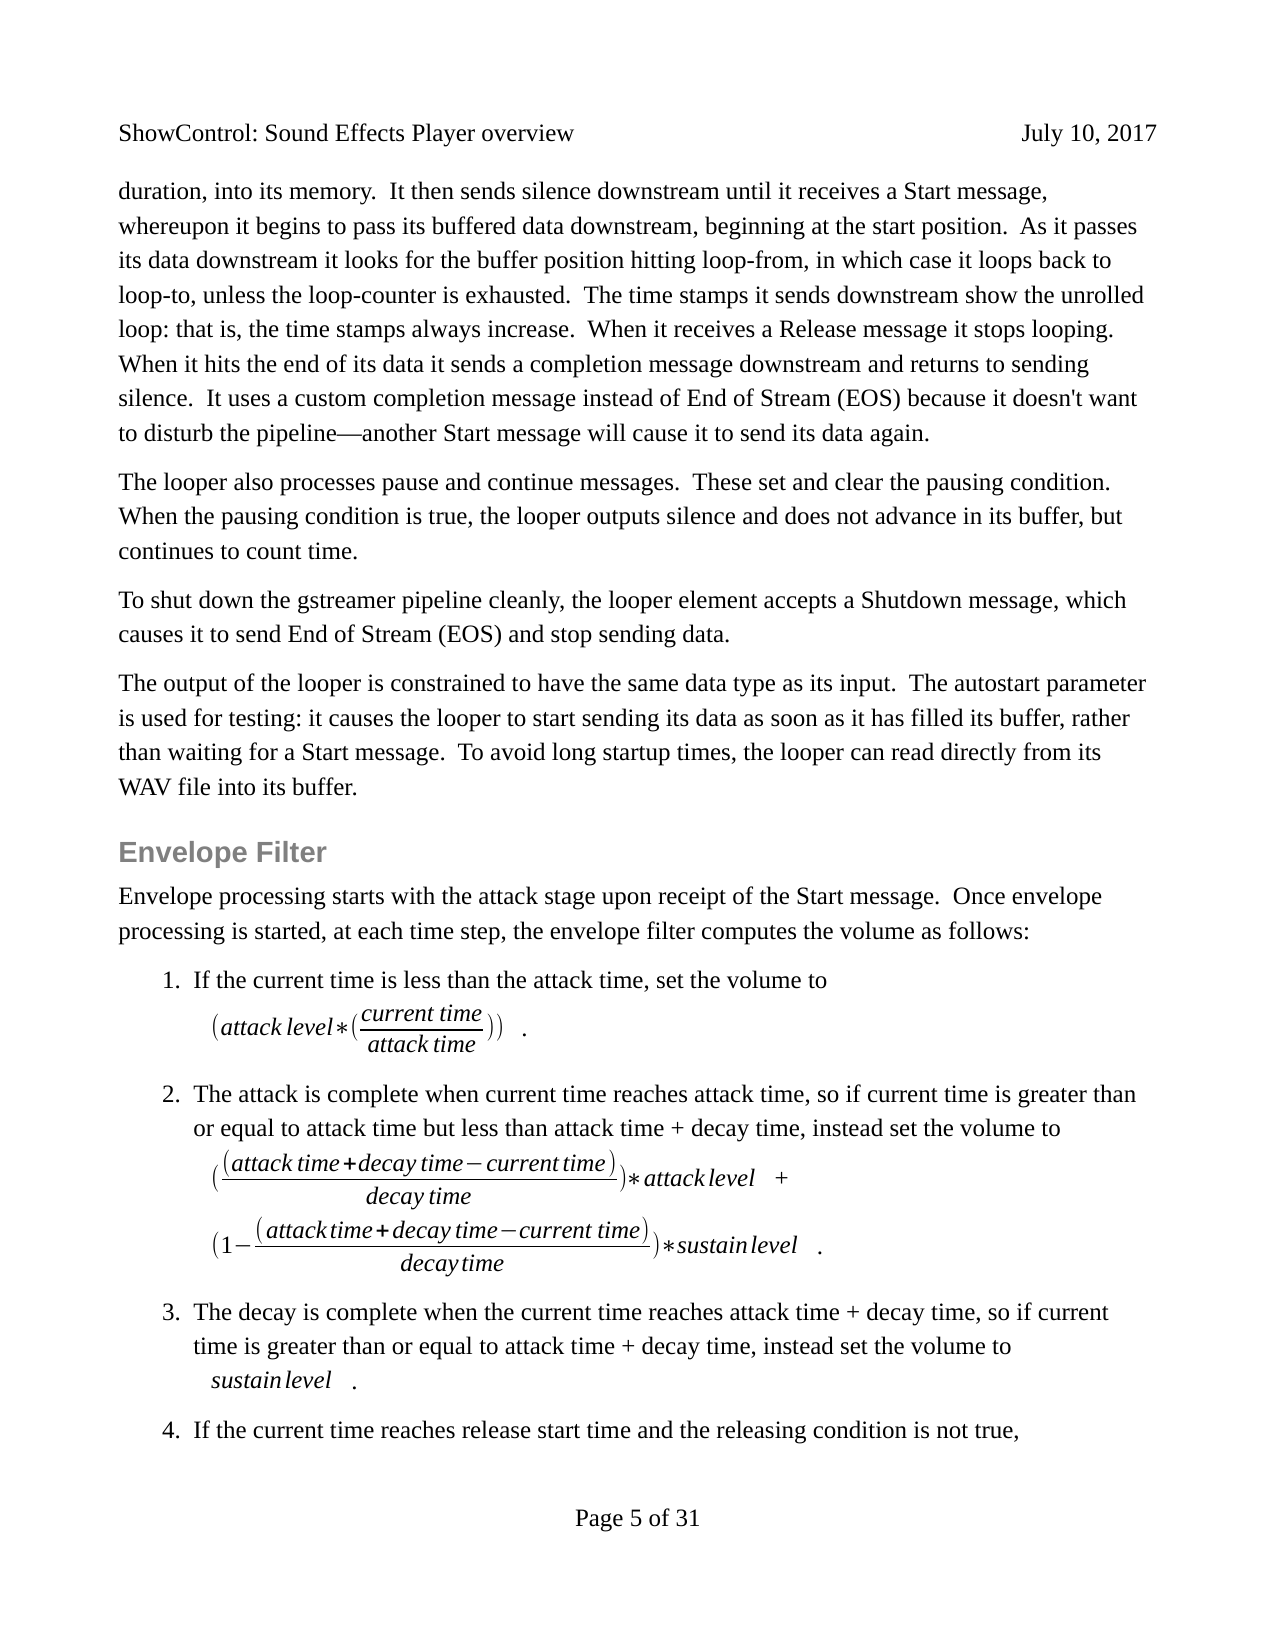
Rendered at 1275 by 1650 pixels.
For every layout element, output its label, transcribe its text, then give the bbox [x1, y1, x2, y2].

text To shut down the gstreamer pipeline cleanly, the looper element accepts a Shutdown message, which causes it to send End of Stream (EOS) and stop sending data. [118, 585, 1157, 648]
list The decay is complete when the current time reaches attack time + decay time, so if current time is greater than or equal to attack time + decay time, instead set the volume to . [156, 1297, 1157, 1394]
text The output of the looper is constrained to have the same data type as its input. The autostart parameter is used for testing: it causes the looper to start sending its data as soon as it has filled its buffer, rather than waiting for a Start message. To avoid long startup times, the looper can read directly from its WAV file into its buffer. [118, 668, 1157, 801]
text Envelope processing starts with the attack stage upon receipt of the Start message. Once envelope processing is started, at each time step, the envelope filter computes the volume as follows: [118, 881, 1157, 945]
text The looper also processes pause and continue messages. These set and clear the pausing condition. When the pausing condition is true, the looper outputs silence and does not advance in its buffer, but continues to count time. [118, 467, 1157, 564]
list The attack is complete when current time reaches attack time, so if current time is greater than or equal to attack time but less than attack time + decay time, instead set the volume to +. [156, 1079, 1157, 1276]
text duration, into its memory. It then sends silence downstream until it receives a Start message, whereupon it begins to pass its buffered data downstream, beginning at the start position. As it passes its data downstream it looks for the buffer position hitting loop-from, in which case it loops back to loop-to, unless the loop-counter is exhausted. The time stamps it sends downstream show the unrolled loop: that is, the time stamps always increase. When it receives a Release message it stops looping. When it hits the end of its data it sends a completion message downstream and returns to sending silence. It uses a custom completion message instead of End of Stream (EOS) because it doesn't want to disturb the pipeline—another Start message will cause it to send its data again. [118, 176, 1157, 446]
list If the current time is less than the attack time, set the volume to . [156, 965, 1157, 1058]
subtitle Envelope Filter [118, 835, 1157, 869]
list If the current time reaches release start time and the releasing condition is not true, [156, 1415, 1157, 1443]
